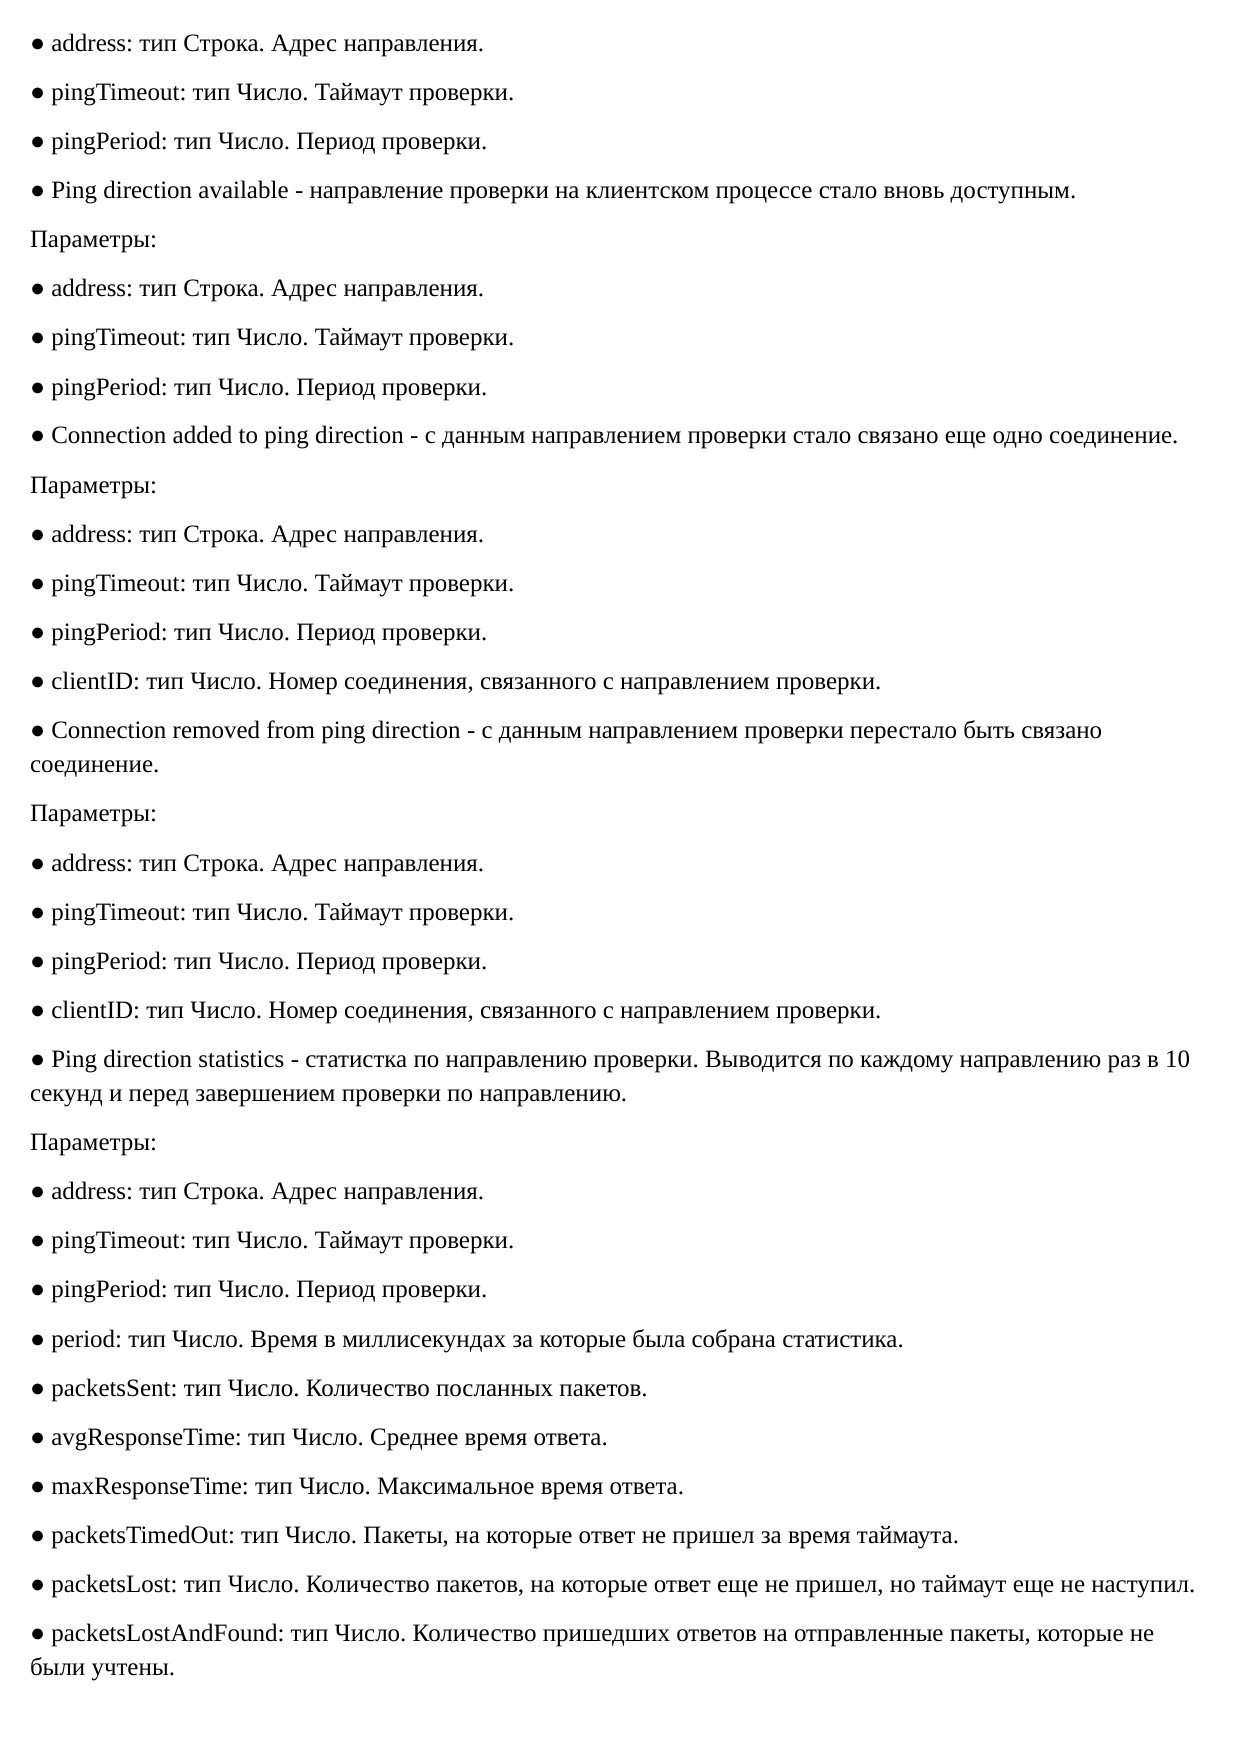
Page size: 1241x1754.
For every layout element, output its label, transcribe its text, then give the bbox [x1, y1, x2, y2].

text ● packetsTimedOut: тип Число. Пакеты, на которые ответ не пришел за время таймаута. [30, 1520, 1211, 1549]
text ● maxResponseTime: тип Число. Максимальное время ответа. [30, 1471, 1211, 1499]
text Параметры: [30, 1127, 1211, 1156]
text ● pingPeriod: тип Число. Период проверки. [30, 1274, 1211, 1303]
text ● pingPeriod: тип Число. Период проверки. [30, 126, 1211, 155]
text ● pingPeriod: тип Число. Период проверки. [30, 617, 1211, 646]
text ● address: тип Строка. Адрес направления. [30, 848, 1211, 876]
text ● pingTimeout: тип Число. Таймаут проверки. [30, 897, 1211, 925]
text ● packetsLostAndFound: тип Число. Количество пришедших ответов на отправленные пакеты, которые не были учтены. [30, 1618, 1211, 1681]
text Параметры: [30, 798, 1211, 827]
text ● Ping direction available ‑ направление проверки на клиентском процессе стало вновь доступным. [30, 175, 1211, 204]
text ● pingTimeout: тип Число. Таймаут проверки. [30, 568, 1211, 597]
text ● avgResponseTime: тип Число. Среднее время ответа. [30, 1422, 1211, 1451]
text ● packetsLost: тип Число. Количество пакетов, на которые ответ еще не пришел, но таймаут еще не наступил. [30, 1569, 1211, 1598]
text ● pingPeriod: тип Число. Период проверки. [30, 372, 1211, 400]
text ● Connection removed from ping direction ‑ с данным направлением проверки перестало быть связано соединение. [30, 715, 1211, 778]
text ● pingPeriod: тип Число. Период проверки. [30, 946, 1211, 974]
text ● address: тип Строка. Адрес направления. [30, 1176, 1211, 1205]
text ● address: тип Строка. Адрес направления. [30, 28, 1211, 57]
text ● period: тип Число. Время в миллисекундах за которые была собрана статистика. [30, 1324, 1211, 1352]
text ● address: тип Строка. Адрес направления. [30, 519, 1211, 547]
text ● clientID: тип Число. Номер соединения, связанного с направлением проверки. [30, 995, 1211, 1023]
text ● Ping direction statistics ‑ статистка по направлению проверки. Выводится по каждому направлению раз в 10 секунд и перед завершением проверки по направлению. [30, 1044, 1211, 1107]
text ● Connection added to ping direction ‑ с данным направлением проверки стало связано еще одно соединение. [30, 421, 1211, 449]
text ● pingTimeout: тип Число. Таймаут проверки. [30, 322, 1211, 351]
text Параметры: [30, 470, 1211, 498]
text ● pingTimeout: тип Число. Таймаут проверки. [30, 77, 1211, 106]
text Параметры: [30, 224, 1211, 253]
text ● packetsSent: тип Число. Количество посланных пакетов. [30, 1373, 1211, 1401]
text ● pingTimeout: тип Число. Таймаут проверки. [30, 1226, 1211, 1254]
text ● address: тип Строка. Адрес направления. [30, 273, 1211, 302]
text ● clientID: тип Число. Номер соединения, связанного с направлением проверки. [30, 666, 1211, 695]
